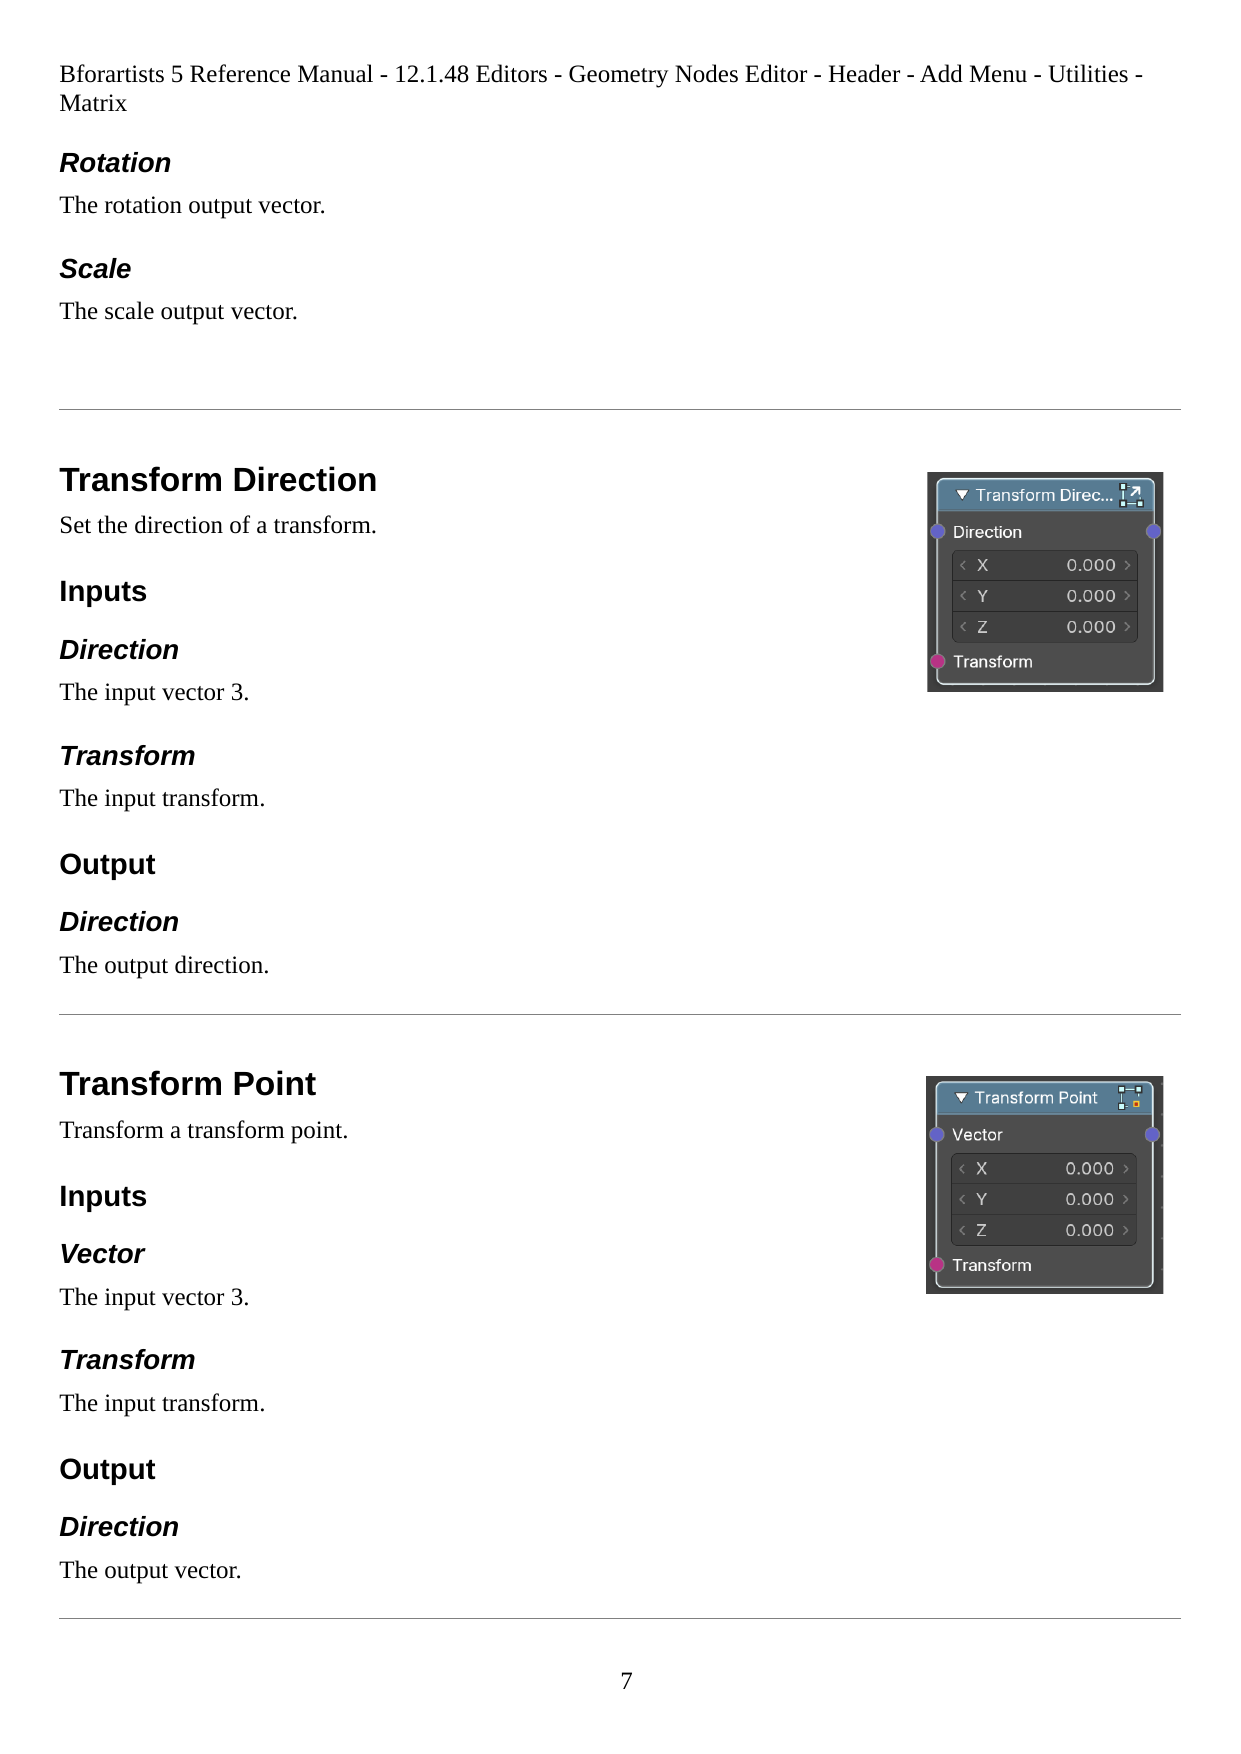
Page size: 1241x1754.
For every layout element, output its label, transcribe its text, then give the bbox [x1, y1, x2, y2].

subtitle Transform [59, 739, 1181, 771]
subtitle [1164, 574, 1181, 608]
subtitle Rotation [59, 146, 1181, 178]
subtitle [1164, 1238, 1181, 1269]
subtitle Output [59, 1452, 1181, 1485]
text The scale output vector. [59, 296, 1181, 325]
text Set the direction of a transform. [59, 511, 927, 539]
subtitle [1164, 633, 1181, 665]
text The input transform. [59, 1388, 1181, 1417]
subtitle Direction [59, 1510, 1181, 1542]
subtitle Inputs [59, 1179, 926, 1213]
picture [926, 1076, 1164, 1294]
text The output direction. [59, 950, 1181, 979]
text The rotation output vector. [59, 190, 1181, 219]
text The input transform. [59, 783, 1181, 812]
text The input vector 3. [59, 1282, 1181, 1311]
subtitle Inputs [59, 574, 927, 608]
subtitle Direction [59, 633, 927, 665]
subtitle Transform Point [59, 1064, 1181, 1103]
subtitle Output [59, 847, 1181, 881]
text Transform a transform point. [59, 1115, 926, 1144]
subtitle [1164, 1179, 1181, 1213]
subtitle Transform [59, 1344, 1181, 1376]
subtitle Direction [59, 906, 1181, 938]
subtitle Vector [59, 1238, 926, 1269]
picture [927, 472, 1164, 692]
text The input vector 3. [59, 677, 1181, 706]
subtitle Scale [59, 252, 1181, 284]
subtitle Transform Direction [59, 459, 1181, 498]
text The output vector. [59, 1555, 1181, 1583]
